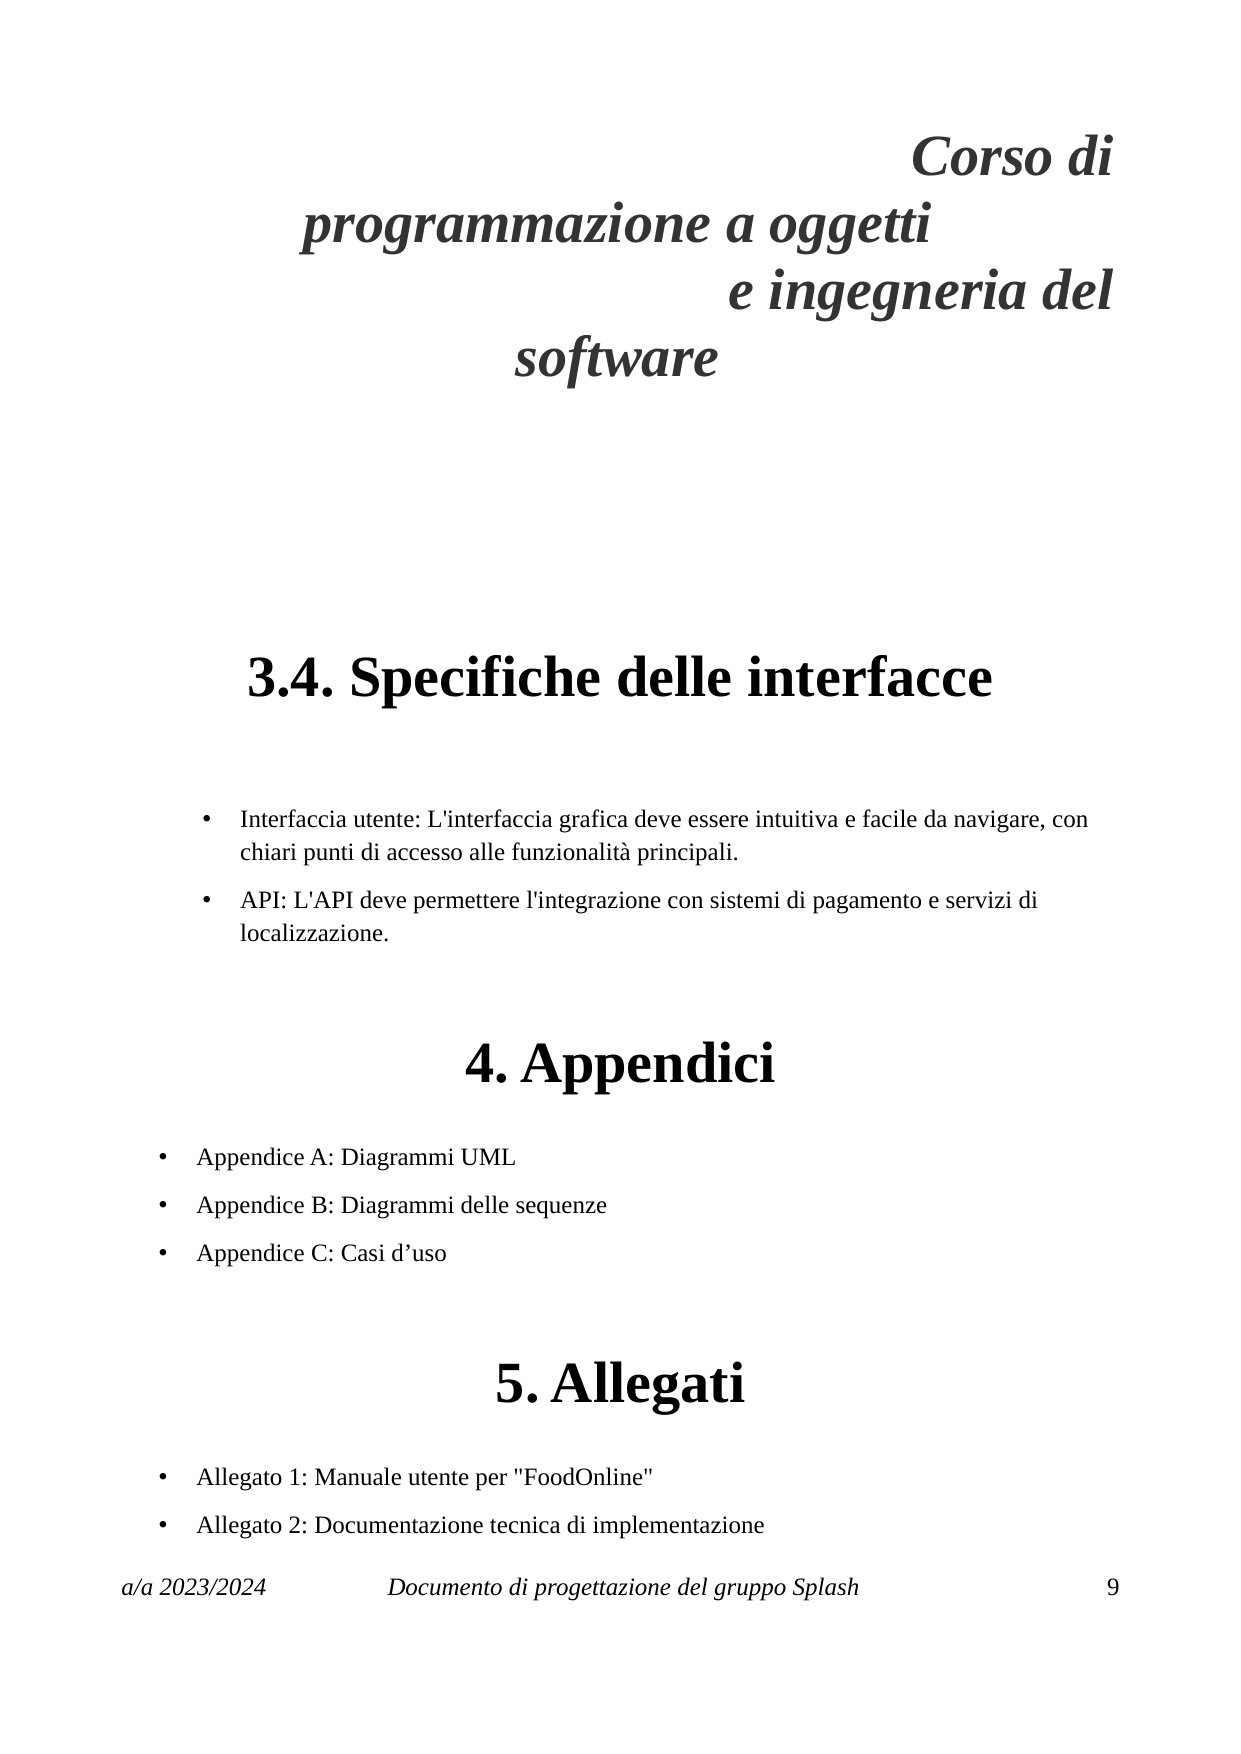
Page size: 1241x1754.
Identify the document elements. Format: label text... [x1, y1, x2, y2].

list Appendice C: Casi d’uso [159, 1238, 1119, 1266]
subtitle 4. Appendici [121, 1028, 1119, 1095]
subtitle 3.4. Specifiche delle interfacce [121, 642, 1119, 709]
subtitle 5. Allegati [121, 1347, 1119, 1414]
list Allegato 2: Documentazione tecnica di implementazione [159, 1510, 1119, 1538]
list Appendice A: Diagrammi UML [159, 1142, 1119, 1171]
list Interfaccia utente: L'interfaccia grafica deve essere intuitiva e facile da navigare, con chiari punti di accesso alle funzionalità principali. [202, 804, 1119, 866]
list Appendice B: Diagrammi delle sequenze [159, 1190, 1119, 1219]
list Allegato 1: Manuale utente per "FoodOnline" [159, 1462, 1119, 1491]
list API: L'API deve permettere l'integrazione con sistemi di pagamento e servizi di localizzazione. [202, 885, 1119, 947]
